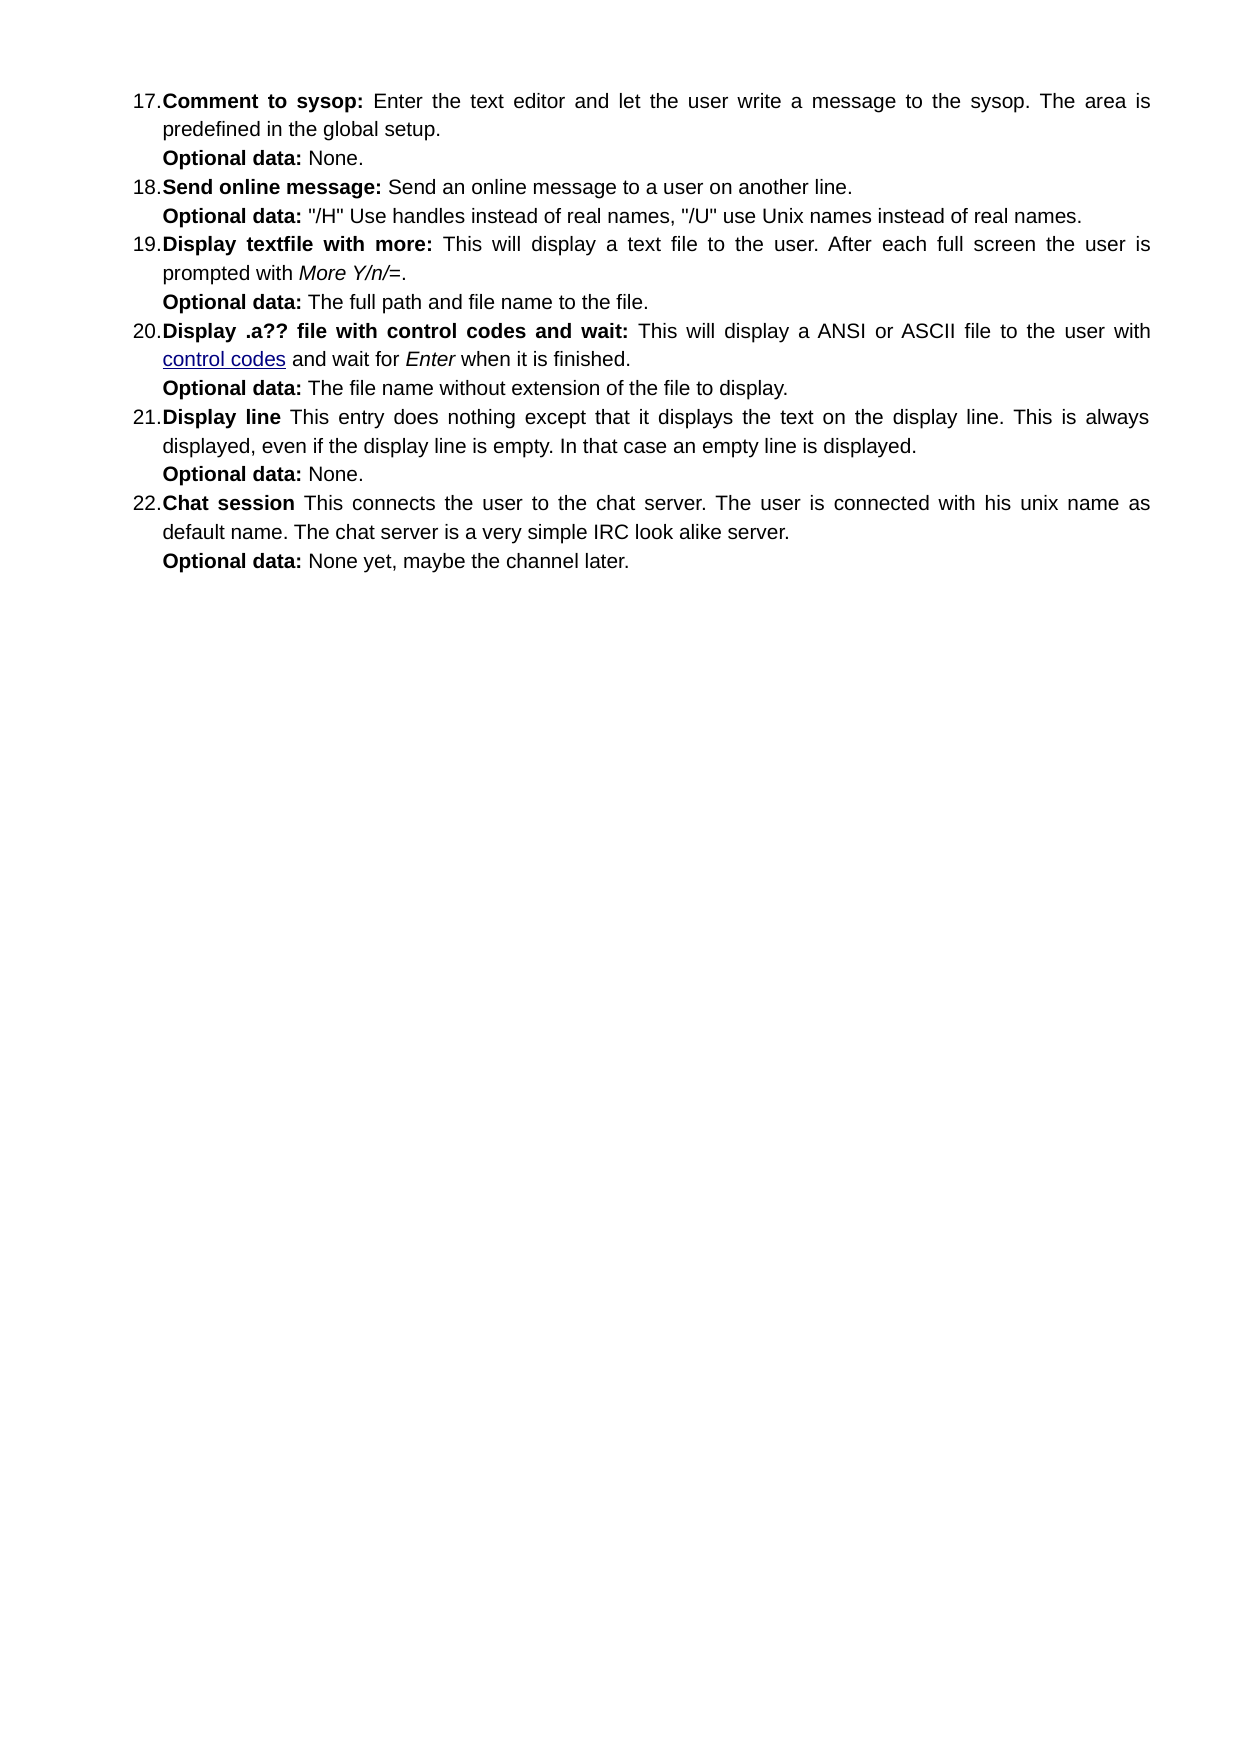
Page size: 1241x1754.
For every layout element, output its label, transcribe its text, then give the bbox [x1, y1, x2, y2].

list Optional data: None. [133, 146, 1152, 170]
list Comment to sysop: Enter the text editor and let the user write a message to the sysop. The area is predefined in the global setup. [133, 88, 1152, 141]
list Optional data: None yet, maybe the channel later. [133, 548, 1152, 572]
list Send online message: Send an online message to a user on another line. [133, 175, 1152, 199]
list Display textfile with more: This will display a text file to the user. After each full screen the user is prompted with More Y/n/=. [133, 232, 1152, 285]
list Optional data: The full path and file name to the file. [133, 290, 1152, 314]
list Chat session This connects the user to the chat server. The user is connected with his unix name as default name. The chat server is a very simple IRC look alike server. [133, 491, 1152, 544]
list Optional data: None. [133, 462, 1152, 486]
list Display .a?? file with control codes and wait: This will display a ANSI or ASCII file to the user with control codes and wait for Enter when it is finished. [133, 318, 1152, 371]
list Display line This entry does nothing except that it displays the text on the display line. This is always displayed, even if the display line is empty. In that case an empty line is displayed. [133, 405, 1152, 457]
list Optional data: The file name without extension of the file to display. [133, 376, 1152, 400]
list Optional data: "/H" Use handles instead of real names, "/U" use Unix names instead of real names. [133, 203, 1152, 227]
